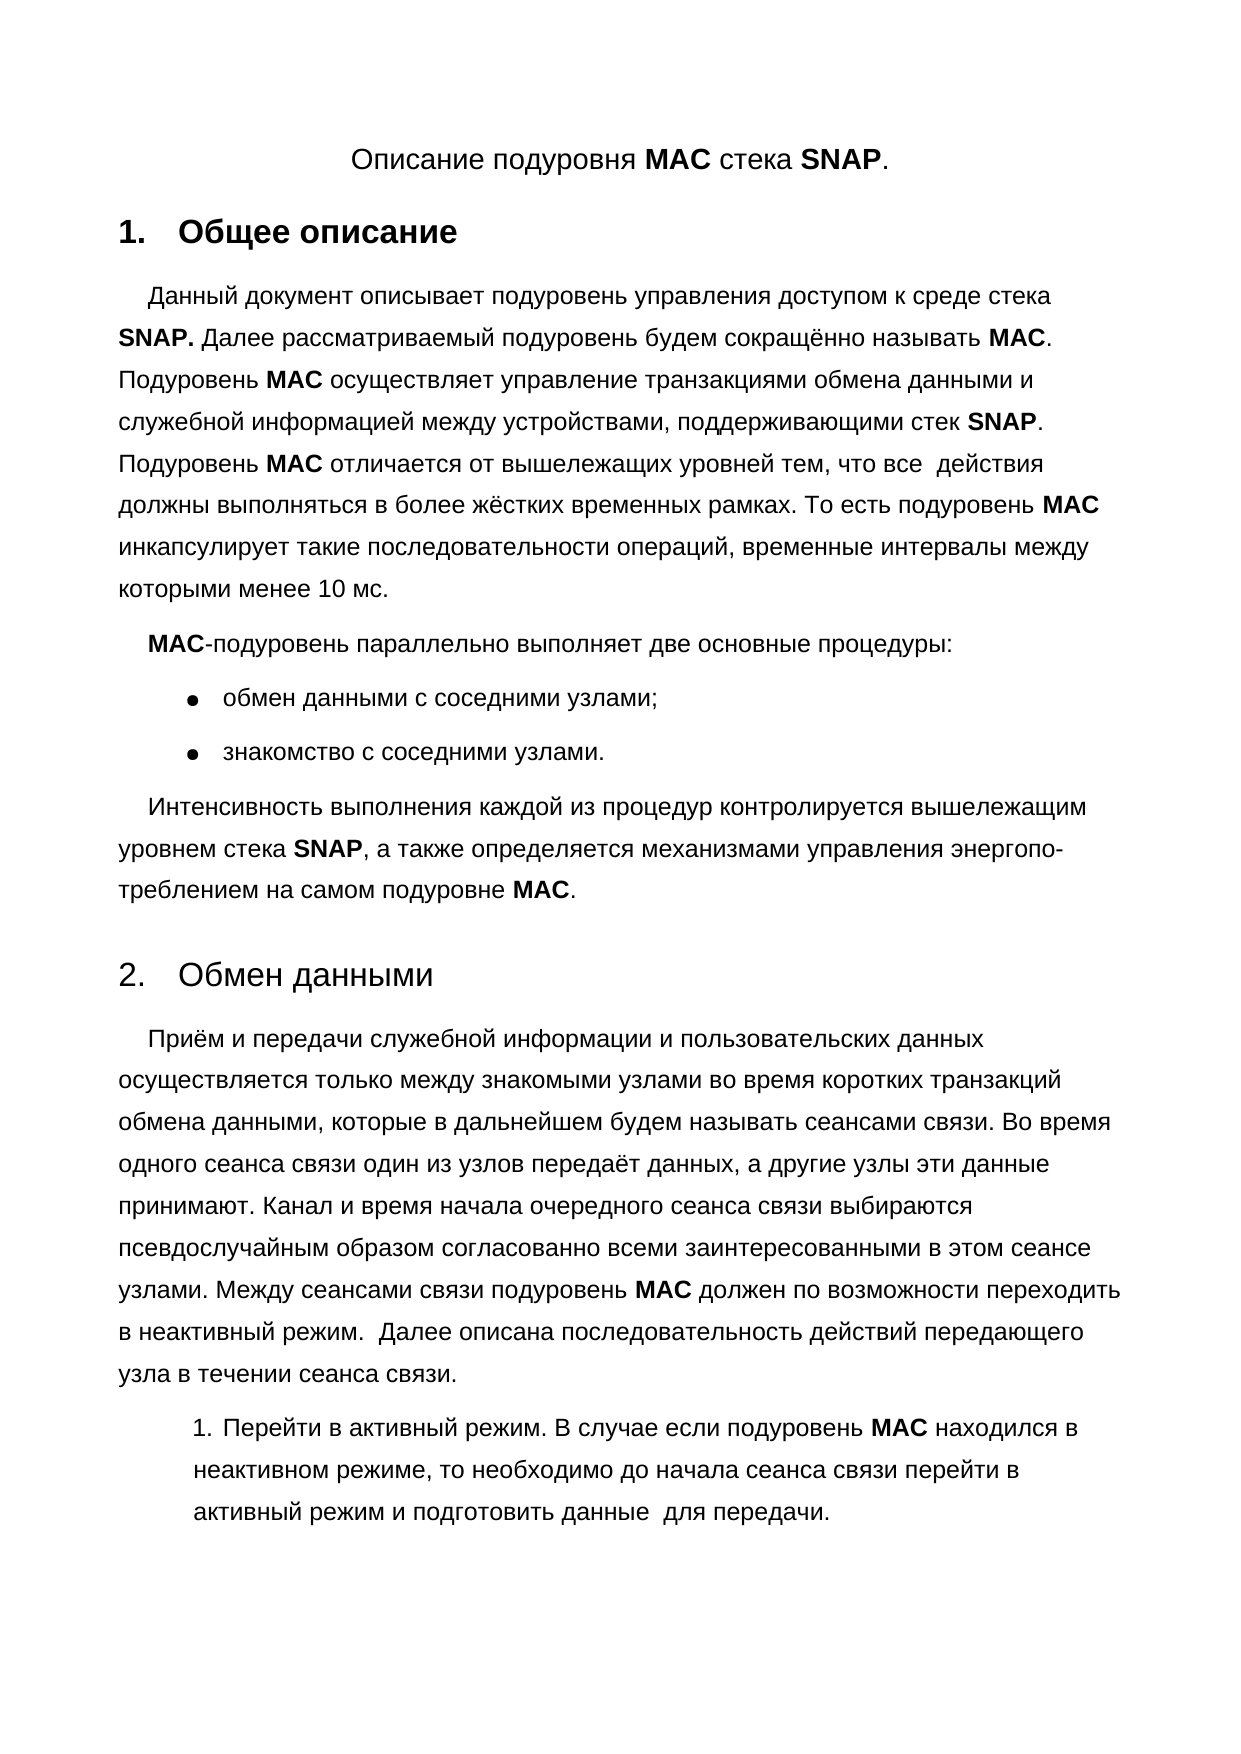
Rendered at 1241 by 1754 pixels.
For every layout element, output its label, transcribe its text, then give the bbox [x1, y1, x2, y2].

text Приём и передачи служебной информации и пользовательских данных осуществляется только между знакомыми узлами во время коротких транзакций обмена данными, которые в дальнейшем будем называть сеансами связи. Во время одного сеанса связи один из узлов передаёт данных, а другие узлы эти данные принимают. Канал и время начала очередного сеанса связи выбираются псевдослучайным образом согласованно всеми заинтересованными в этом сеансе узлами. Между сеансами связи подуровень MAC должен по возможности переходить в неактивный режим. Далее описана последовательность действий передающего узла в течении сеанса связи. [118, 1024, 1122, 1387]
list знакомство с соседними узлами. [156, 738, 1122, 766]
title Описание подуровня MAC стека SNAP. [118, 143, 1122, 176]
text Данный документ описывает подуровень управления доступом к среде стека SNAP. Далее рассматриваемый подуровень будем сокращённо называть MAC. Подуровень MAC осуществляет управление транзакциями обмена данными и служебной информацией между устройствами, поддерживающими стек SNAP. Подуровень MAC отличается от вышележащих уровней тем, что все действия должны выполняться в более жёстких временных рамках. То есть подуровень MAC инкапсулирует такие последовательности операций, временные интервалы между которыми менее 10 мс. [118, 282, 1122, 603]
text Интенсивность выполнения каждой из процедур контролируется вышележащим уровнем стека SNAP, а также определяется механизмами управления энергопо-треблением на самом подуровне MAC. [118, 793, 1122, 904]
subtitle Общее описание [118, 213, 1122, 251]
subtitle Обмен данными [118, 956, 1122, 993]
list обмен данными с соседними узлами; [156, 684, 1122, 712]
text MAC-подуровень параллельно выполняет две основные процедуры: [118, 629, 1122, 657]
list Перейти в активный режим. В случае если подуровень MAC находился в неактивном режиме, то необходимо до начала сеанса связи перейти в активный режим и подготовить данные для передачи. [156, 1414, 1122, 1526]
